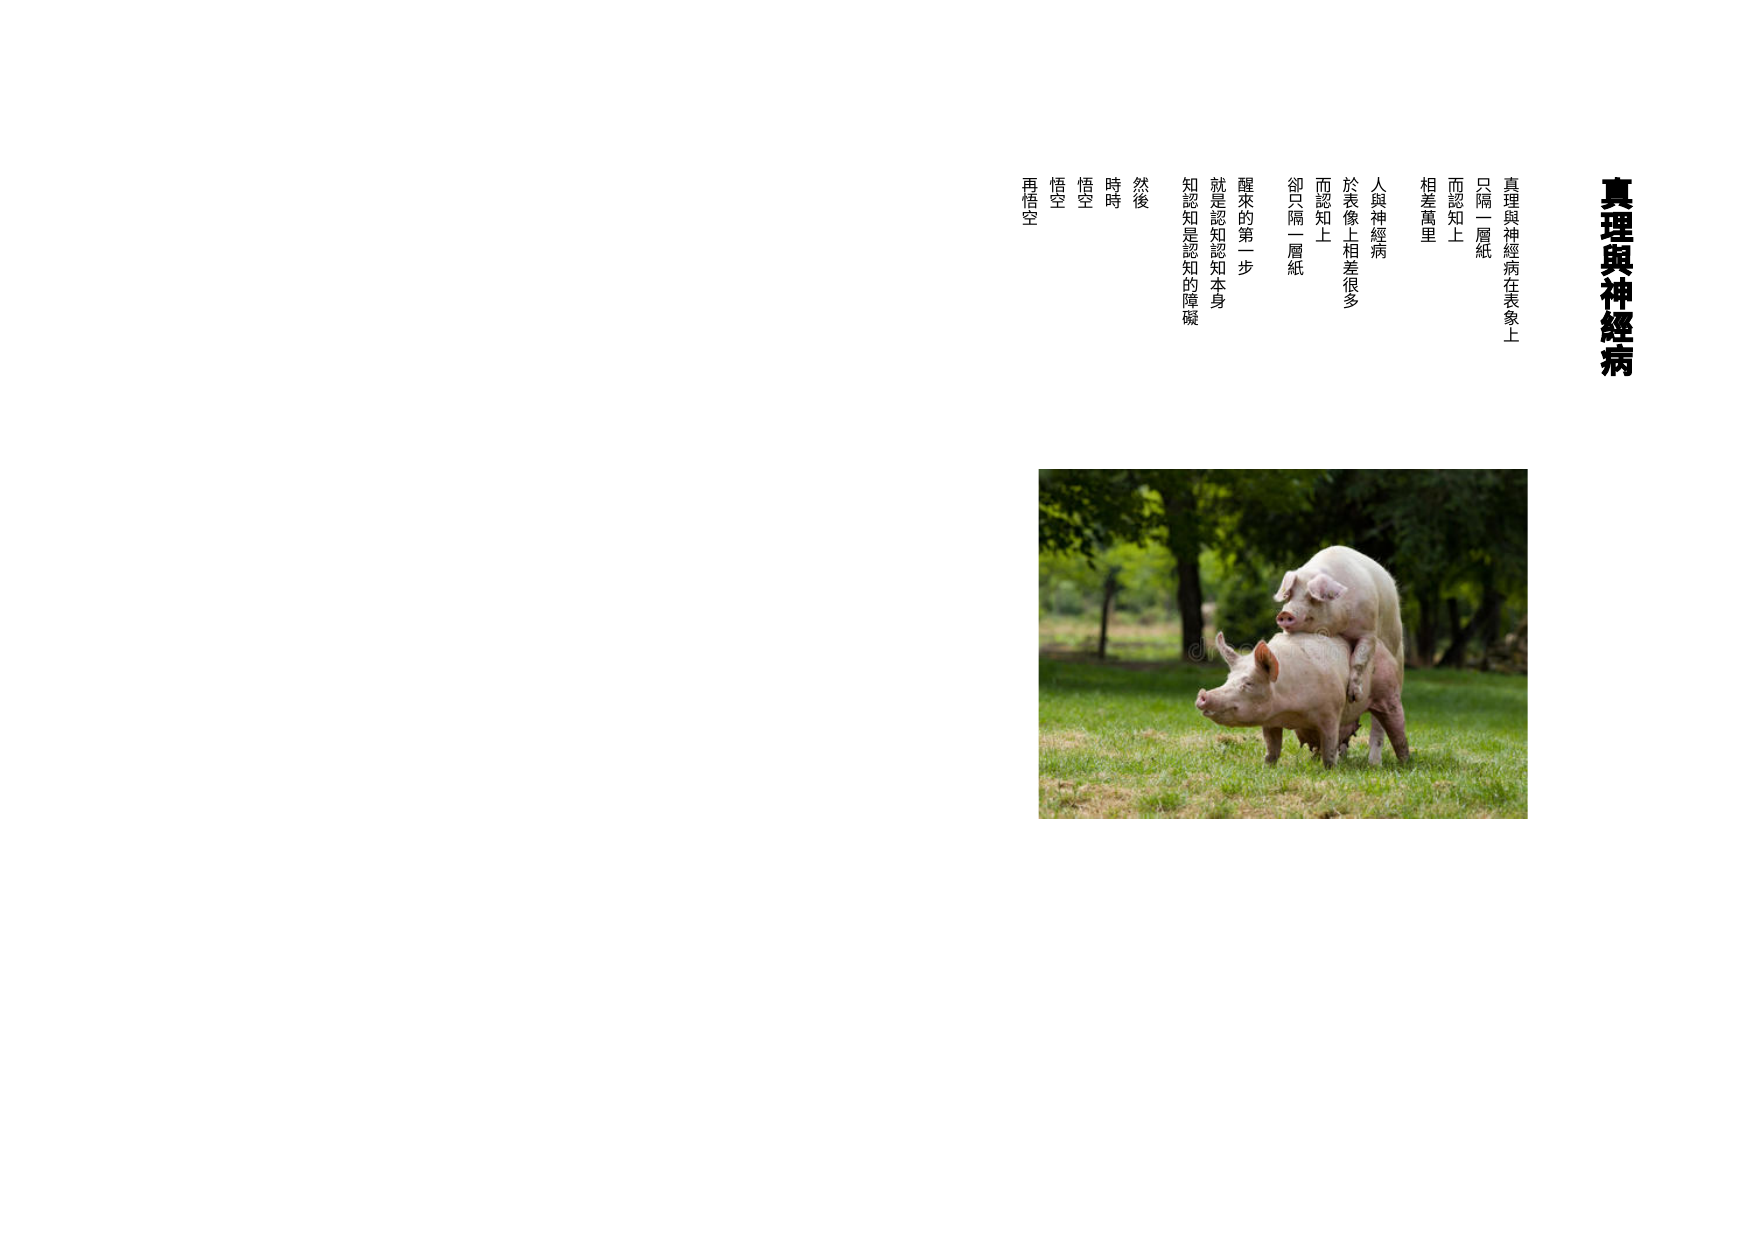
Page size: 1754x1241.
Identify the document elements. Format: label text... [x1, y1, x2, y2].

text 知認知是認知的障礙 [1178, 176, 1202, 469]
text 卻只隔一層紙 [1283, 176, 1308, 469]
picture [1038, 469, 1528, 819]
text 再悟空 [1018, 176, 1042, 634]
text 真理與神經病 [1595, 176, 1635, 634]
text 相差萬里 [1416, 176, 1440, 469]
text 而認知上 [1311, 176, 1335, 469]
text 真理與神經病在表象上 [1499, 176, 1523, 469]
text 醒來的第一步 [1234, 176, 1258, 469]
text 然後 [1129, 176, 1153, 469]
text 悟空 [1073, 176, 1097, 469]
text 而認知上 [1444, 176, 1468, 469]
text 時時 [1101, 176, 1125, 469]
text 悟空 [1046, 176, 1070, 469]
text 就是認知認知本身 [1206, 176, 1230, 469]
text 只隔一層紙 [1472, 176, 1496, 469]
text 人與神經病 [1367, 176, 1391, 469]
text 於表像上相差很多 [1339, 176, 1363, 469]
